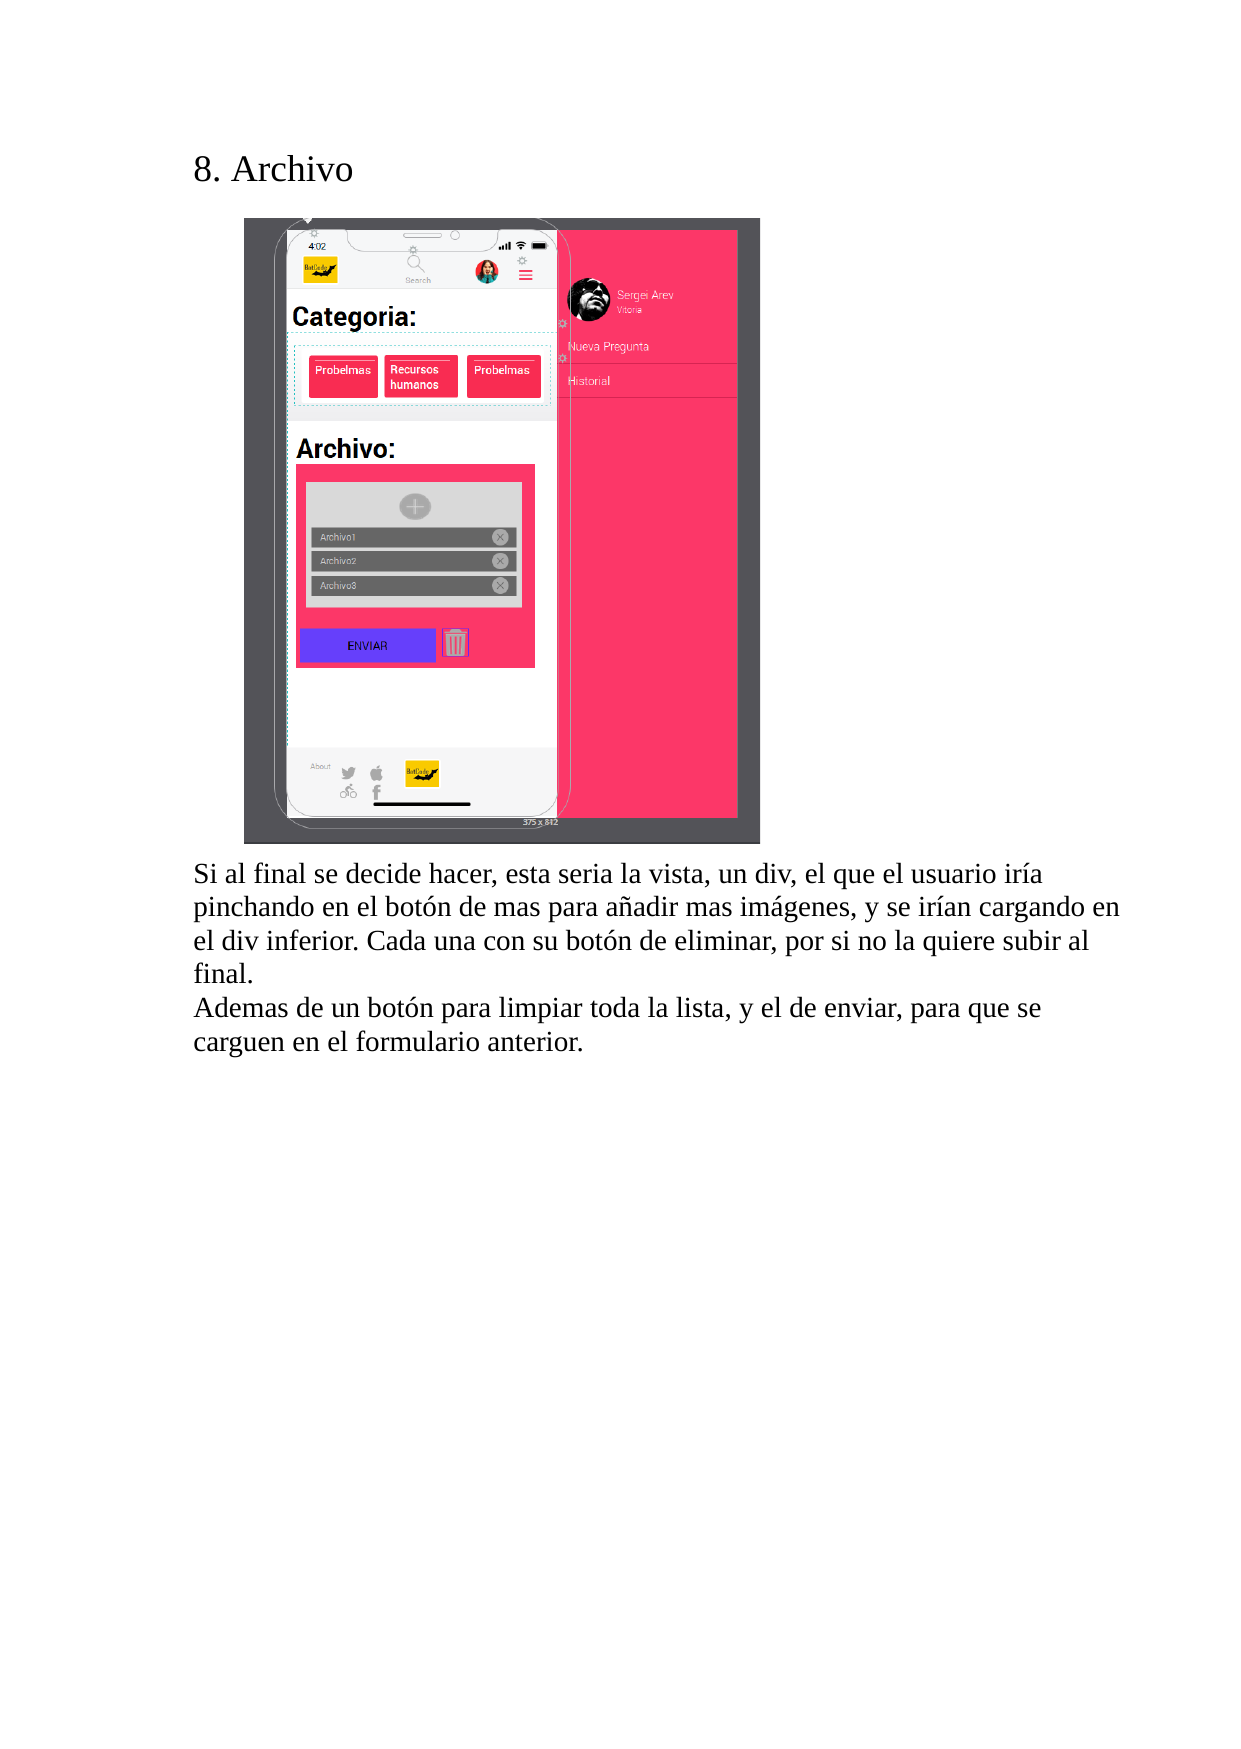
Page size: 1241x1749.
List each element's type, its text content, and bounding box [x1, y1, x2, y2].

list Si al final se decide hacer, esta seria la vista, un div, el que el usuario iría pinchando en el botón de mas para añadir mas imágenes, y se irían cargando en el div inferior. Cada una con su botón de eliminar, por si no la quiere subir al final. [156, 856, 1122, 990]
picture [244, 218, 761, 844]
list Ademas de un botón para limpiar toda la lista, y el de enviar, para que se carguen en el formulario anterior. [156, 990, 1122, 1057]
list Archivo [193, 147, 1122, 190]
